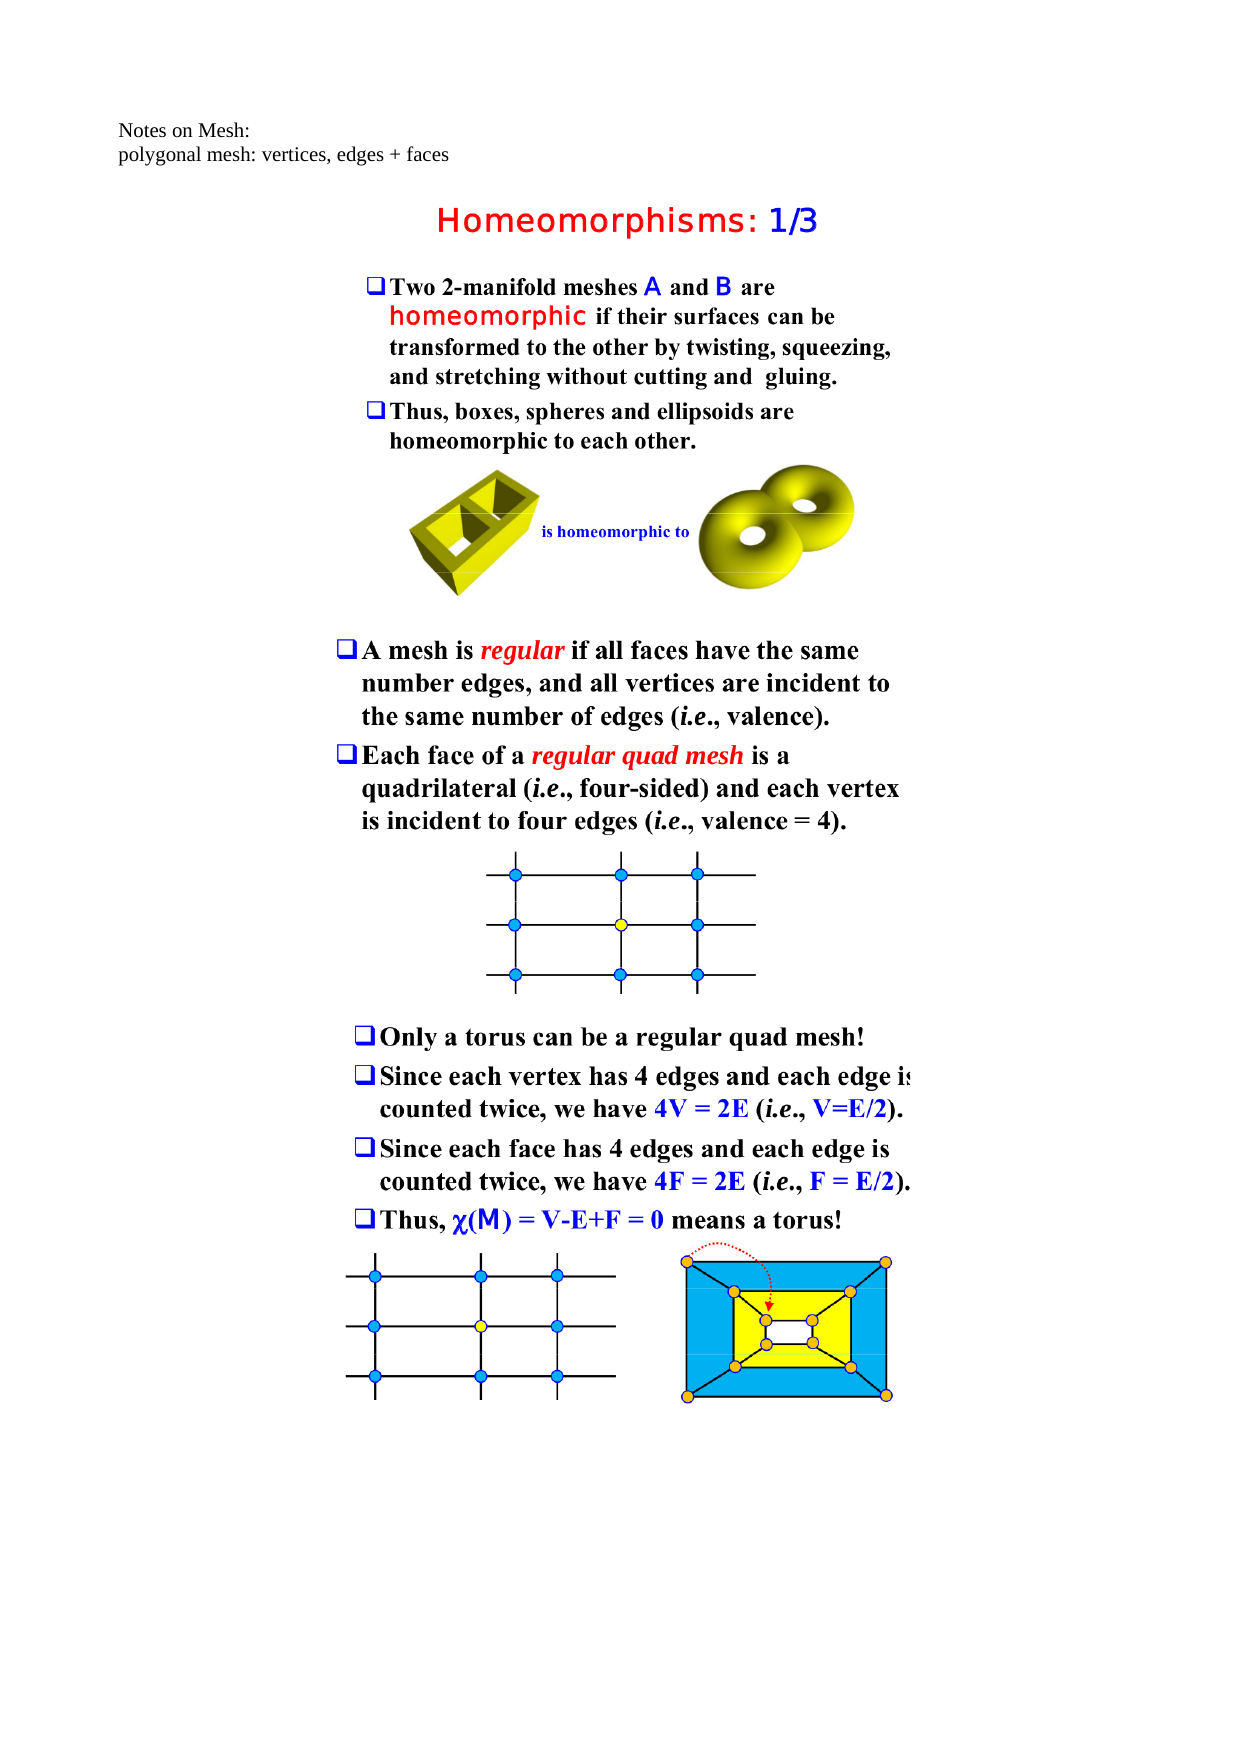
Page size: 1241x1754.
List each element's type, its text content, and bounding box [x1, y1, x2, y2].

picture [330, 1008, 911, 1409]
picture [347, 190, 894, 596]
text Notes on Mesh: [118, 118, 1122, 142]
text polygonal mesh: vertices, edges + faces [118, 142, 1122, 166]
picture [321, 623, 919, 994]
